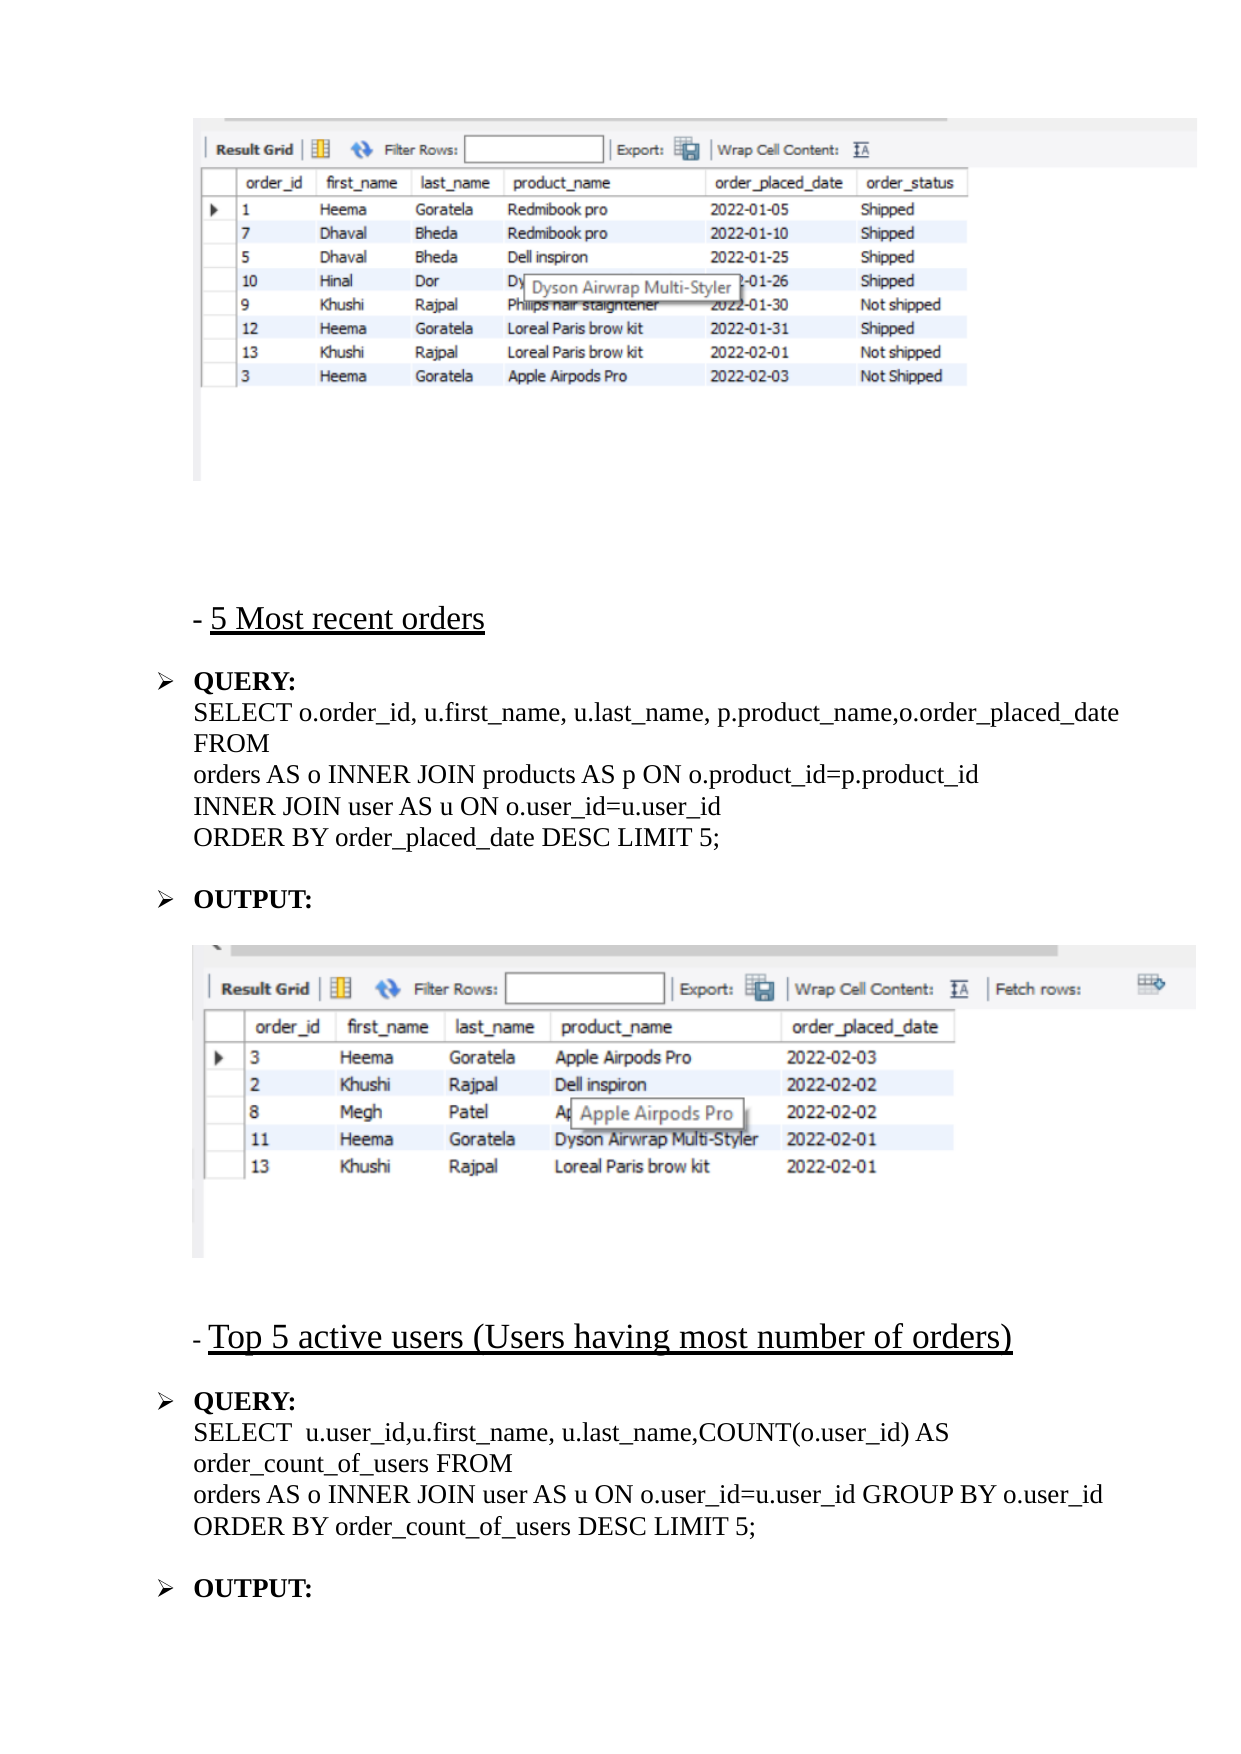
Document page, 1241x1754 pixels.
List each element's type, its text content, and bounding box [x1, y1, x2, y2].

list OUTPUT: [156, 883, 1122, 914]
text orders AS o INNER JOIN products AS p ON o.product_id=p.product_id [193, 759, 1122, 790]
list QUERY: [156, 665, 1122, 696]
text SELECT o.order_id, u.first_name, u.last_name, p.product_name,o.order_placed_date FROM [193, 696, 1122, 759]
text - Top 5 active users (Users having most number of orders) [118, 1315, 1122, 1356]
text orders AS o INNER JOIN user AS u ON o.user_id=u.user_id GROUP BY o.user_id ORDER BY order_count_of_users DESC LIMIT 5; [193, 1478, 1122, 1541]
text SELECT u.user_id,u.first_name, u.last_name,COUNT(o.user_id) AS order_count_of_users FROM [193, 1416, 1122, 1478]
list OUTPUT: [156, 1572, 1122, 1603]
list QUERY: [156, 1385, 1122, 1416]
text INNER JOIN user AS u ON o.user_id=u.user_id [193, 790, 1122, 821]
text - 5 Most recent orders [118, 598, 1122, 636]
text ORDER BY order_placed_date DESC LIMIT 5; [193, 821, 1122, 852]
